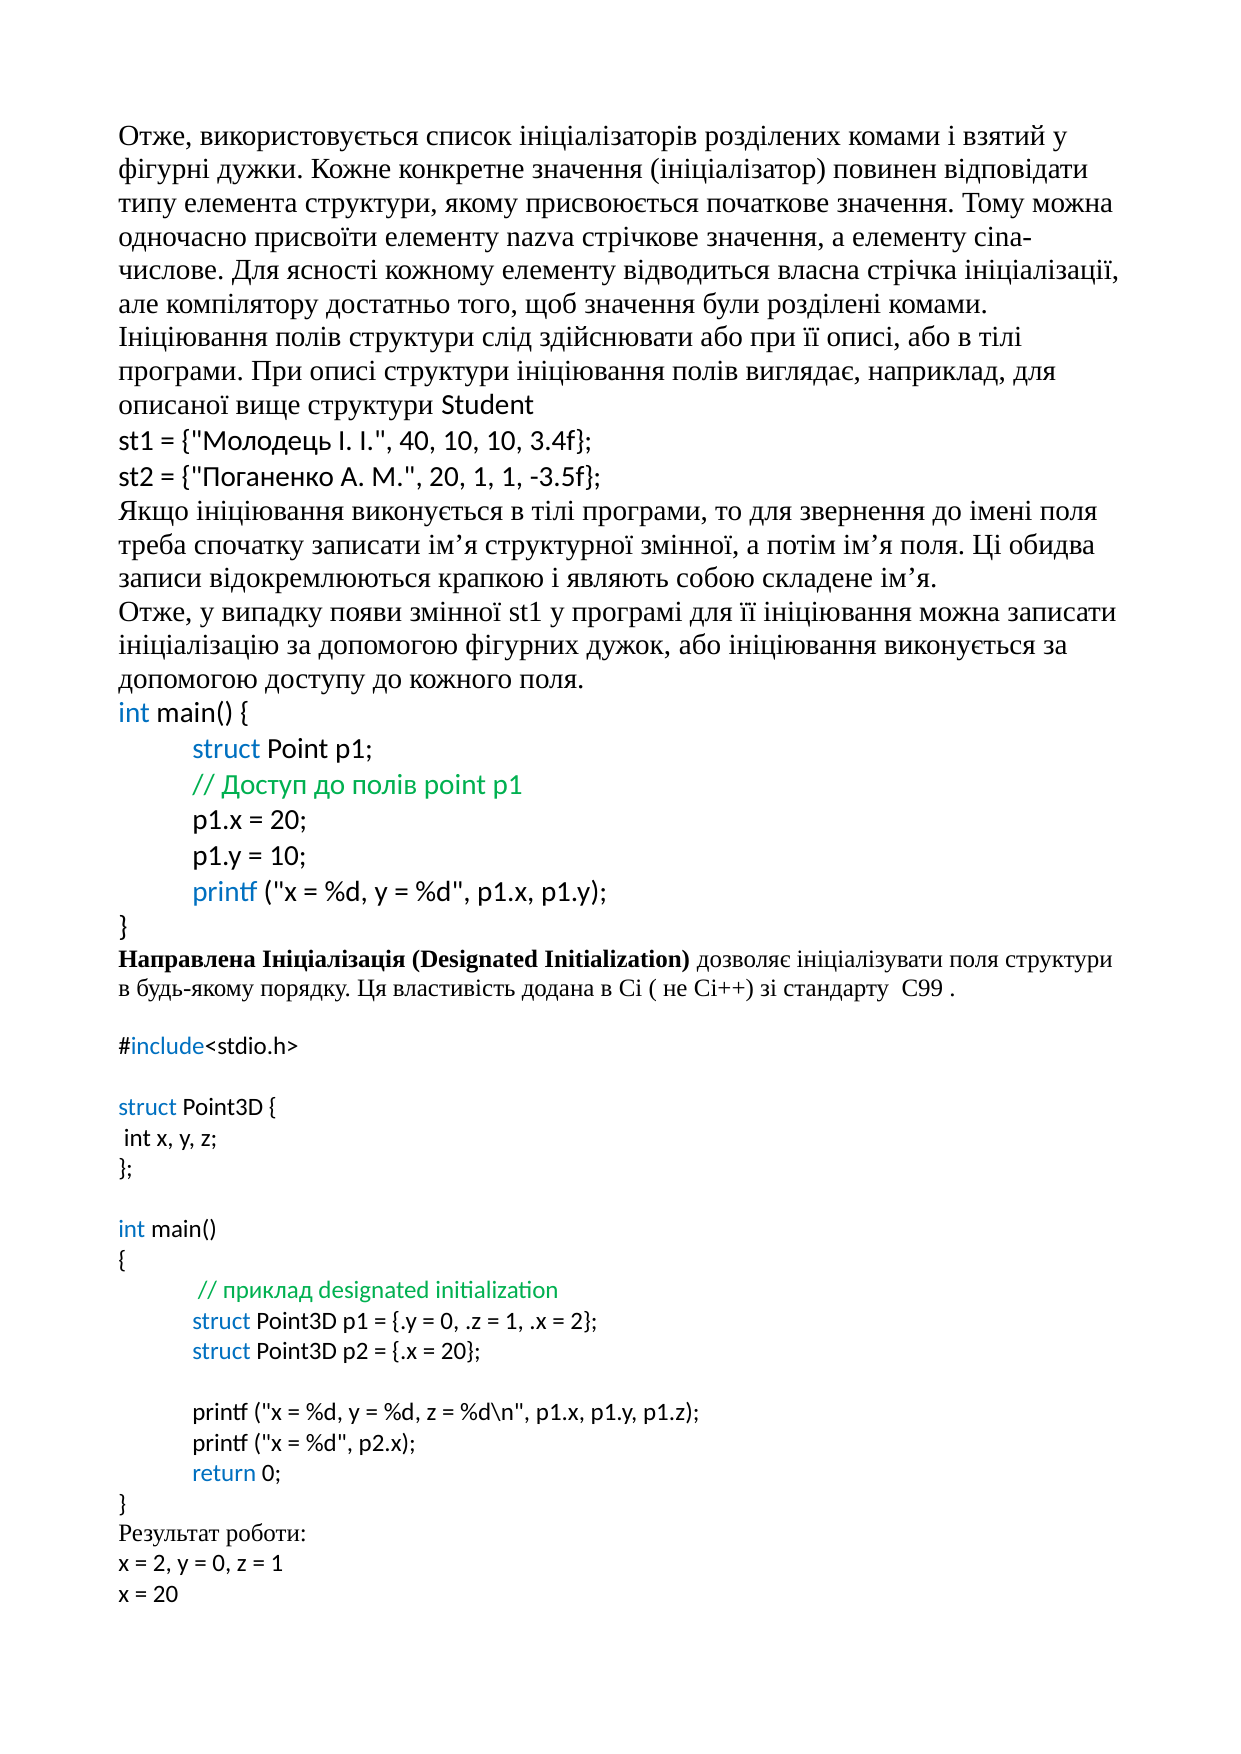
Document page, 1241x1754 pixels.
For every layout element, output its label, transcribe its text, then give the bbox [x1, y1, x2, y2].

text int main() { [118, 694, 1122, 730]
text struct Point3D p2 = {.x = 20}; [118, 1335, 1122, 1366]
text }; [118, 1152, 1122, 1183]
text p1.x = 20; [118, 801, 1122, 837]
text struct Point3D p1 = {.y = 0, .z = 1, .x = 2}; [118, 1305, 1122, 1335]
text p1.y = 10; [118, 837, 1122, 873]
text printf ("x = %d, y = %d", p1.x, p1.y); [118, 873, 1122, 908]
text Якщо ініціювання виконується в тілі програми, то для звернення до імені поля треба спочатку записати ім’я структурної змінної, а потім ім’я поля. Ці обидва записи відокремлюються крапкою і являють собою складене ім’я. [118, 493, 1122, 594]
text return 0; [118, 1457, 1122, 1488]
text x = 2, y = 0, z = 1 [118, 1547, 1122, 1578]
text int main() [118, 1213, 1122, 1244]
text // Доступ до полів point p1 [118, 766, 1122, 801]
text st1 = {"Молодець І. І.", 40, 10, 10, 3.4f}; [118, 422, 1122, 458]
text struct Point3D { [118, 1091, 1122, 1122]
text Направлена Ініціалізація (Designated Initialization) дозволяє ініціалізувати поля структури в будь-якому порядку. Ця властивість додана в Сі ( не Сі++) зі стандарту C99 . [118, 944, 1122, 1001]
text // приклад designated initialization [118, 1274, 1122, 1305]
text int x, y, z; [118, 1122, 1122, 1152]
text printf ("x = %d", p2.x); [118, 1427, 1122, 1457]
text } [118, 1488, 1122, 1518]
text x = 20 [118, 1578, 1122, 1608]
text Отже, у випадку появи змінної st1 у програмі для її ініцію­вання можна записати ініціалізацію за допомогою фігурних дужок, або ініціювання виконується за допомогою доступу до кожного поля. [118, 594, 1122, 694]
text Отже, використовується список ініціалізаторів розділених комами і взятий у фігурні дужки. Кожне конкретне значення (ініціалізатор) повинен відповідати типу елемента структури, якому присвоюється початкове значення. Тому можна одночасно присвоїти елементу nazva стрічкове значення, а елементу cina-числове. Для ясності кожному елементу відводиться власна стрічка ініціалізації, але компілятору достатньо того, щоб значення були розділені комами. [118, 118, 1122, 319]
text st2 = {"Поганенко А. М.", 20, 1, 1, -3.5f}; [118, 458, 1122, 493]
text } [118, 908, 1122, 944]
text #include<stdio.h> [118, 1030, 1122, 1061]
text struct Point p1; [118, 730, 1122, 766]
text Результат роботи: [118, 1518, 1122, 1547]
text Ініціювання полів структури слід здійснювати або при її описі, або в тілі програми. При описі структури ініціювання полів виглядає, наприклад, для описаної вище структури Student [118, 319, 1122, 422]
text printf ("x = %d, y = %d, z = %d\n", p1.x, p1.y, p1.z); [118, 1396, 1122, 1427]
text { [118, 1244, 1122, 1274]
